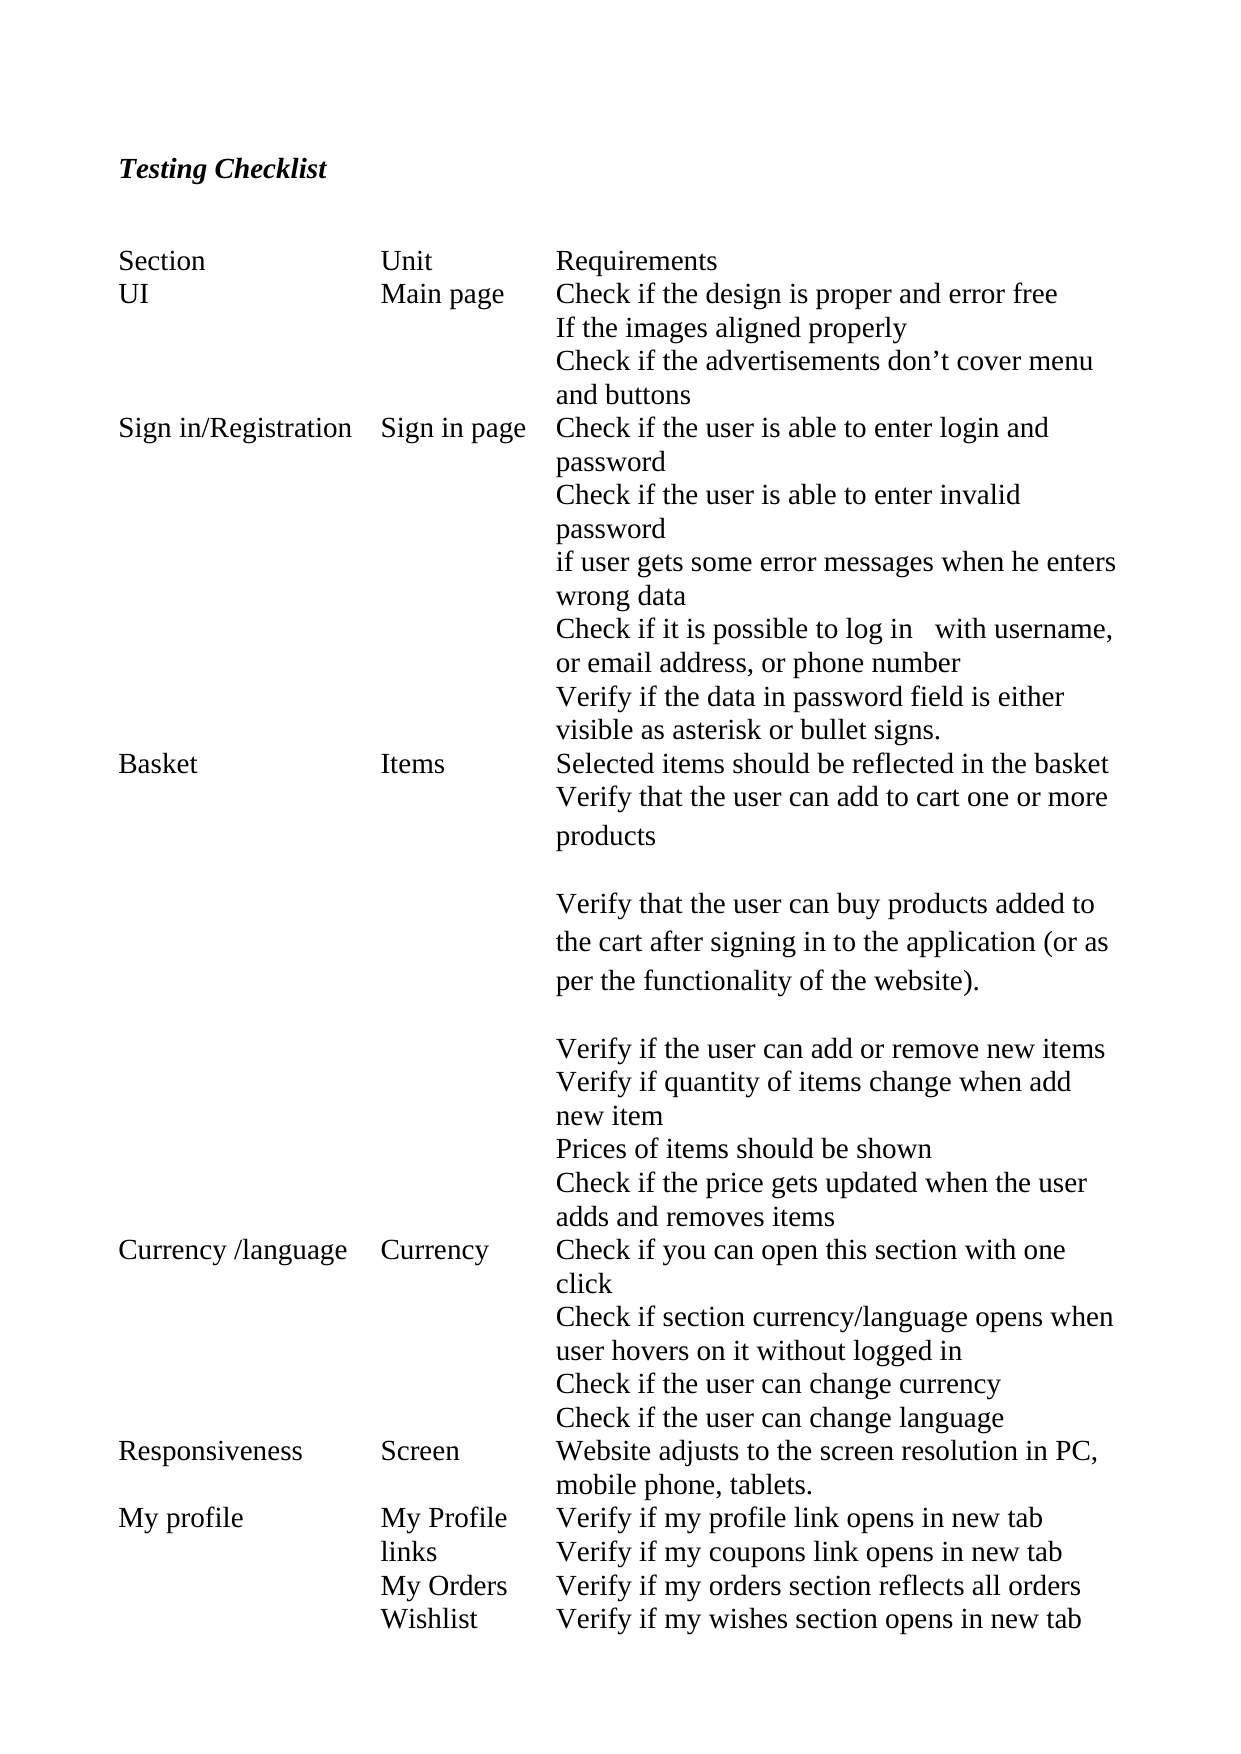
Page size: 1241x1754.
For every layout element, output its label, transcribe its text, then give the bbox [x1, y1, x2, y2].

table_cell Verify that the user can add to cart one or more products [556, 779, 1122, 886]
table_cell Sign in/Registration [118, 410, 380, 746]
table_cell Check if the user can change currency [556, 1366, 1122, 1400]
table_cell Website adjusts to the screen resolution in PC, mobile phone, tablets. [556, 1434, 1122, 1501]
table_cell If the images aligned properly [556, 310, 1122, 343]
text Testing Checklist [118, 152, 1122, 185]
table_cell Check if the design is proper and error free [556, 276, 1122, 310]
table_cell Currency [380, 1232, 556, 1433]
table_cell Verify if my wishes section opens in new tab [556, 1601, 1122, 1635]
table_cell UI [118, 276, 380, 410]
table_cell Selected items should be reflected in the basket [556, 746, 1122, 779]
table_cell Wishlist [380, 1601, 556, 1635]
table_cell Sign in page [380, 410, 556, 746]
table_cell Check if section currency/language opens when user hovers on it without logged in [556, 1299, 1122, 1366]
table_cell Check if the user is able to enter invalid password [556, 478, 1122, 544]
table_cell Check if the advertisements don’t cover menu and buttons [556, 343, 1122, 410]
table_cell Verify if my orders section reflects all orders [556, 1568, 1122, 1601]
table_cell Responsiveness [118, 1434, 380, 1501]
table_cell Items [380, 746, 556, 1232]
table_cell My profile [118, 1501, 380, 1635]
table_header Unit [380, 243, 556, 276]
table_cell Verify if the data in password field is either visible as asterisk or bullet signs. [556, 679, 1122, 746]
table_cell Prices of items should be shown [556, 1132, 1122, 1165]
table_header Requirements [556, 243, 1122, 276]
table_cell Verify if my profile link opens in new tab [556, 1501, 1122, 1534]
table_cell if user gets some error messages when he enters wrong data [556, 545, 1122, 612]
table_cell Check if it is possible to log in with username, or email address, or phone number [556, 612, 1122, 679]
table_cell Main page [380, 276, 556, 410]
table_cell Check if the user can change language [556, 1400, 1122, 1433]
table_cell My Profile links [380, 1501, 556, 1568]
table_cell Check if the user is able to enter login and password [556, 410, 1122, 477]
table_cell Verify that the user can buy products added to the cart after signing in to the application (or as per the functionality of the website). [556, 886, 1122, 1031]
table_cell Verify if my coupons link opens in new tab [556, 1534, 1122, 1568]
table_cell Basket [118, 746, 380, 1232]
table_header Section [118, 243, 380, 276]
table_cell Verify if quantity of items change when add new item [556, 1065, 1122, 1132]
table_cell Currency /language [118, 1232, 380, 1433]
table_cell Screen [380, 1434, 556, 1501]
table_cell My Orders [380, 1568, 556, 1601]
table_cell Check if you can open this section with one click [556, 1232, 1122, 1299]
table_cell Check if the price gets updated when the user adds and removes items [556, 1165, 1122, 1232]
table_cell Verify if the user can add or remove new items [556, 1031, 1122, 1064]
